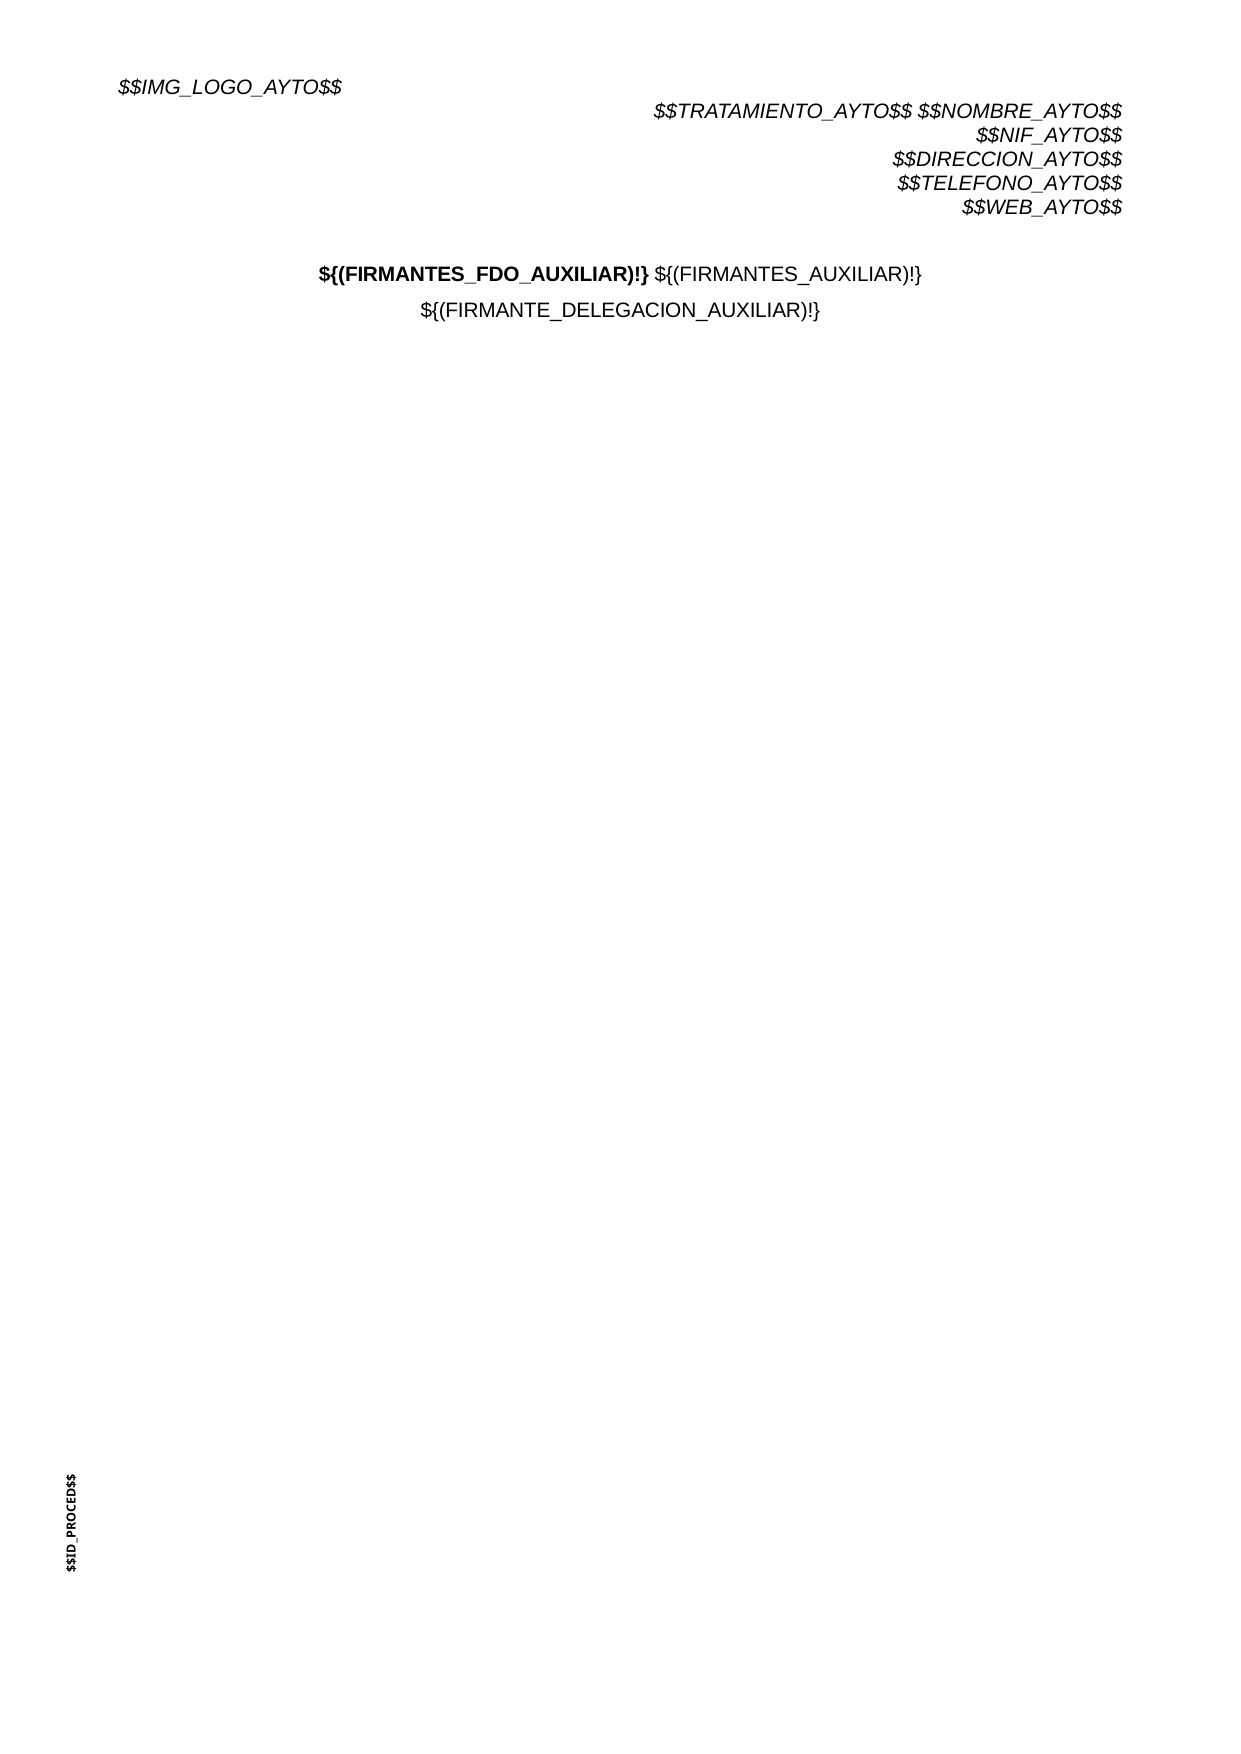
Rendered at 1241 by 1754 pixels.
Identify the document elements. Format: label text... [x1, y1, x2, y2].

text [#if FIRMANTES!?length > 1] [#assign FIRMANTES_FDO_AUXILIAR="Fdo:"] [#assign FIRMANTES_AUXILIAR=FIRMANTES] [#if FIRMANTE_DELEGACION!?length > 1] [#assign FIRMANTE_DELEGACION_AUXILIAR=FIRMANTE_DELEGACION] [/#if] [/#if]${(FIRMANTES_FDO_AUXILIAR)!} ${(FIRMANTES_AUXILIAR)!} [118, 262, 1122, 286]
text ${(FIRMANTE_DELEGACION_AUXILIAR)!} [118, 298, 1122, 322]
